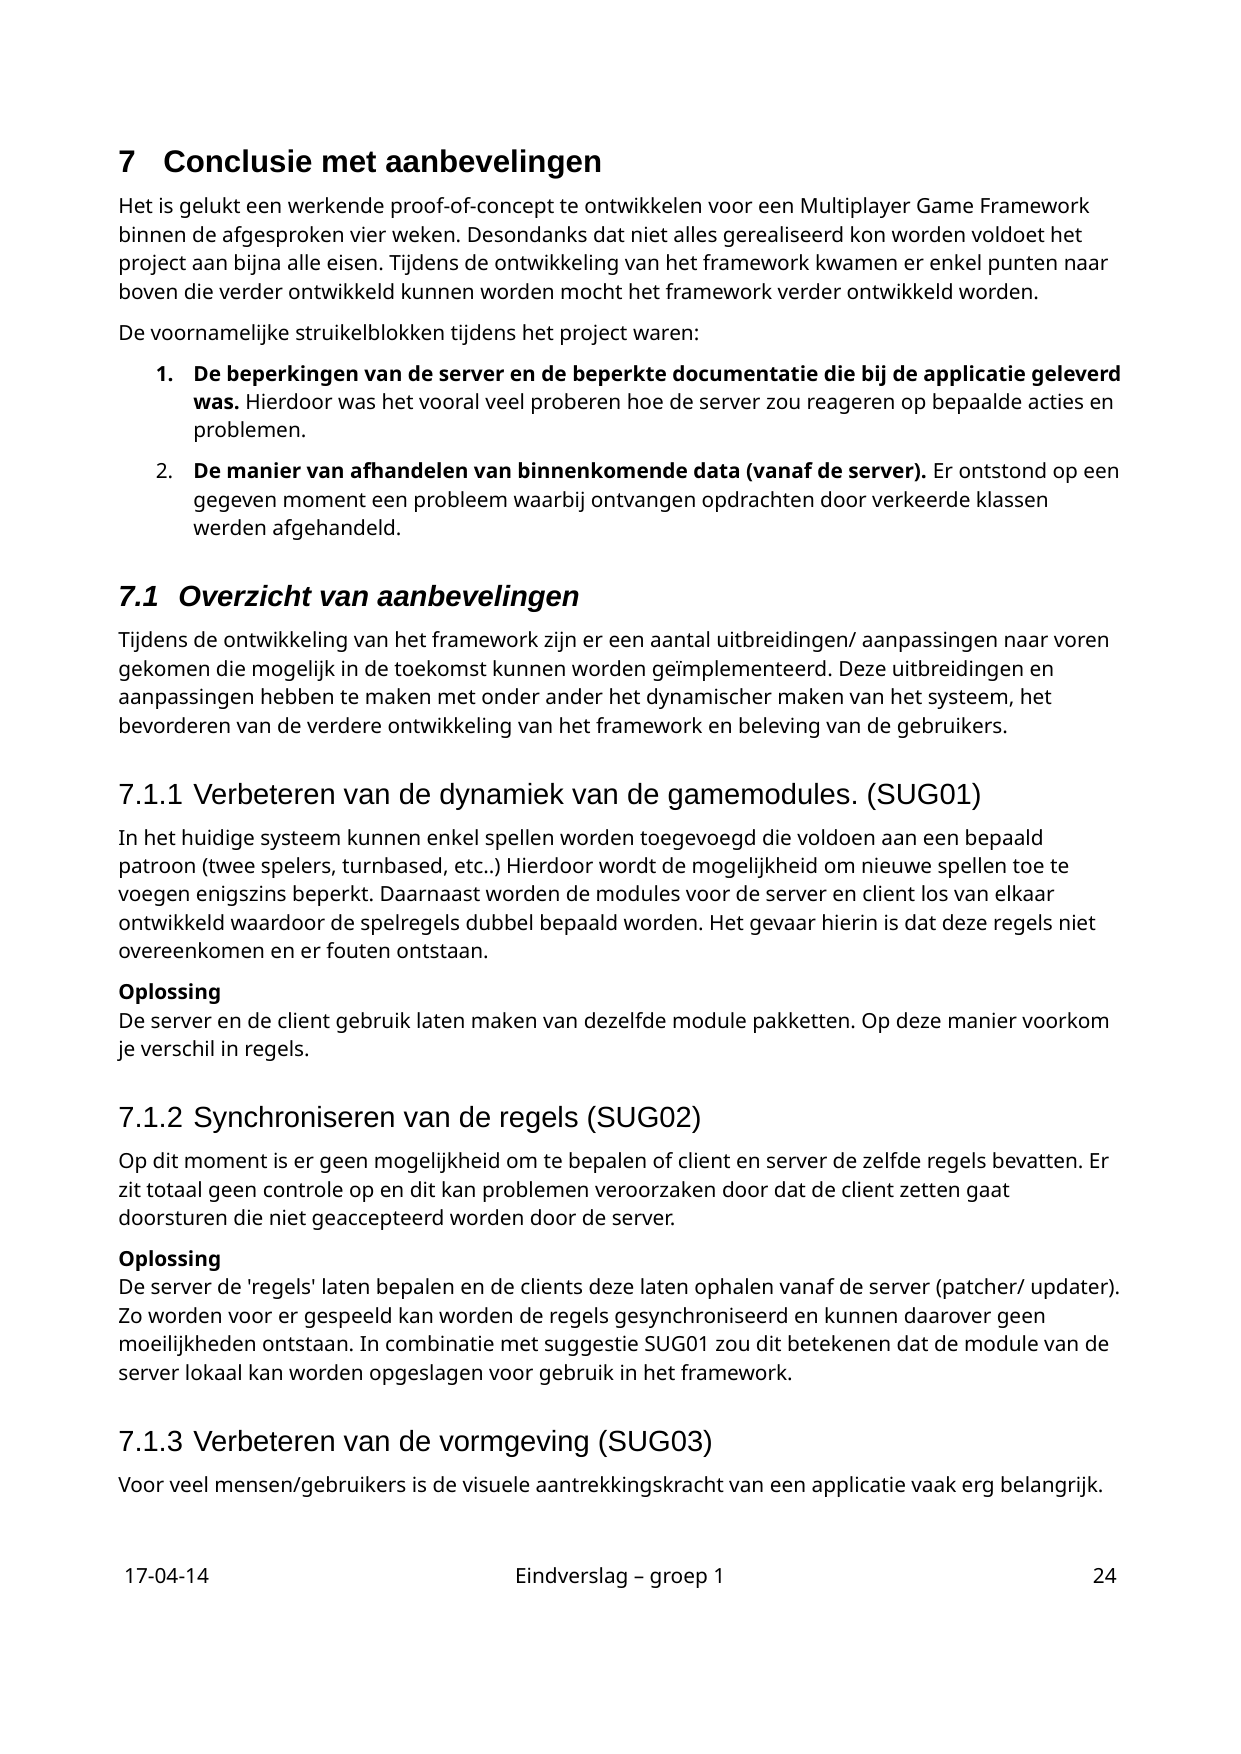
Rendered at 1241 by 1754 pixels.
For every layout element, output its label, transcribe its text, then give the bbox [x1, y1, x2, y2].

text Voor veel mensen/gebruikers is de visuele aantrekkingskracht van een applicatie vaak erg belangrijk. [118, 1470, 1122, 1498]
text Tijdens de ontwikkeling van het framework zijn er een aantal uitbreidingen/ aanpassingen naar voren gekomen die mogelijk in de toekomst kunnen worden geïmplementeerd. Deze uitbreidingen en aanpassingen hebben te maken met onder ander het dynamischer maken van het systeem, het bevorderen van de verdere ontwikkeling van het framework en beleving van de gebruikers. [118, 625, 1122, 739]
text Oplossing De server en de client gebruik laten maken van dezelfde module pakketten. Op deze manier voorkom je verschil in regels. [118, 977, 1122, 1063]
text Op dit moment is er geen mogelijkheid om te bepalen of client en server de zelfde regels bevatten. Er zit totaal geen controle op en dit kan problemen veroorzaken door dat de client zetten gaat doorsturen die niet geaccepteerd worden door de server. [118, 1146, 1122, 1232]
subtitle Overzicht van aanbevelingen [118, 579, 1122, 613]
text Oplossing De server de 'regels' laten bepalen en de clients deze laten ophalen vanaf de server (patcher/ updater). Zo worden voor er gespeeld kan worden de regels gesynchroniseerd en kunnen daarover geen moeilijkheden ontstaan. In combinatie met suggestie SUG01 zou dit betekenen dat de module van de server lokaal kan worden opgeslagen voor gebruik in het framework. [118, 1244, 1122, 1386]
text De voornamelijke struikelblokken tijdens het project waren: [118, 318, 1122, 346]
text Het is gelukt een werkende proof-of-concept te ontwikkelen voor een Multiplayer Game Framework binnen de afgesproken vier weken. Desondanks dat niet alles gerealiseerd kon worden voldoet het project aan bijna alle eisen. Tijdens de ontwikkeling van het framework kwamen er enkel punten naar boven die verder ontwikkeld kunnen worden mocht het framework verder ontwikkeld worden. [118, 192, 1122, 305]
text In het huidige systeem kunnen enkel spellen worden toegevoegd die voldoen aan een bepaald patroon (twee spelers, turnbased, etc..) Hierdoor wordt de mogelijkheid om nieuwe spellen toe te voegen enigszins beperkt. Daarnaast worden de modules voor de server en client los van elkaar ontwikkeld waardoor de spelregels dubbel bepaald worden. Het gevaar hierin is dat deze regels niet overeenkomen en er fouten ontstaan. [118, 823, 1122, 965]
list De manier van afhandelen van binnenkomende data (vanaf de server). Er ontstond op een gegeven moment een probleem waarbij ontvangen opdrachten door verkeerde klassen werden afgehandeld. [156, 457, 1122, 542]
subtitle Conclusie met aanbevelingen [118, 143, 1122, 179]
subtitle Verbeteren van de vormgeving (SUG03) [118, 1424, 1122, 1457]
subtitle Synchroniseren van de regels (SUG02) [118, 1100, 1122, 1134]
subtitle Verbeteren van de dynamiek van de gamemodules. (SUG01) [118, 777, 1122, 810]
list De beperkingen van de server en de beperkte documentatie die bij de applicatie geleverd was. Hierdoor was het vooral veel proberen hoe de server zou reageren op bepaalde acties en problemen. [156, 359, 1122, 444]
